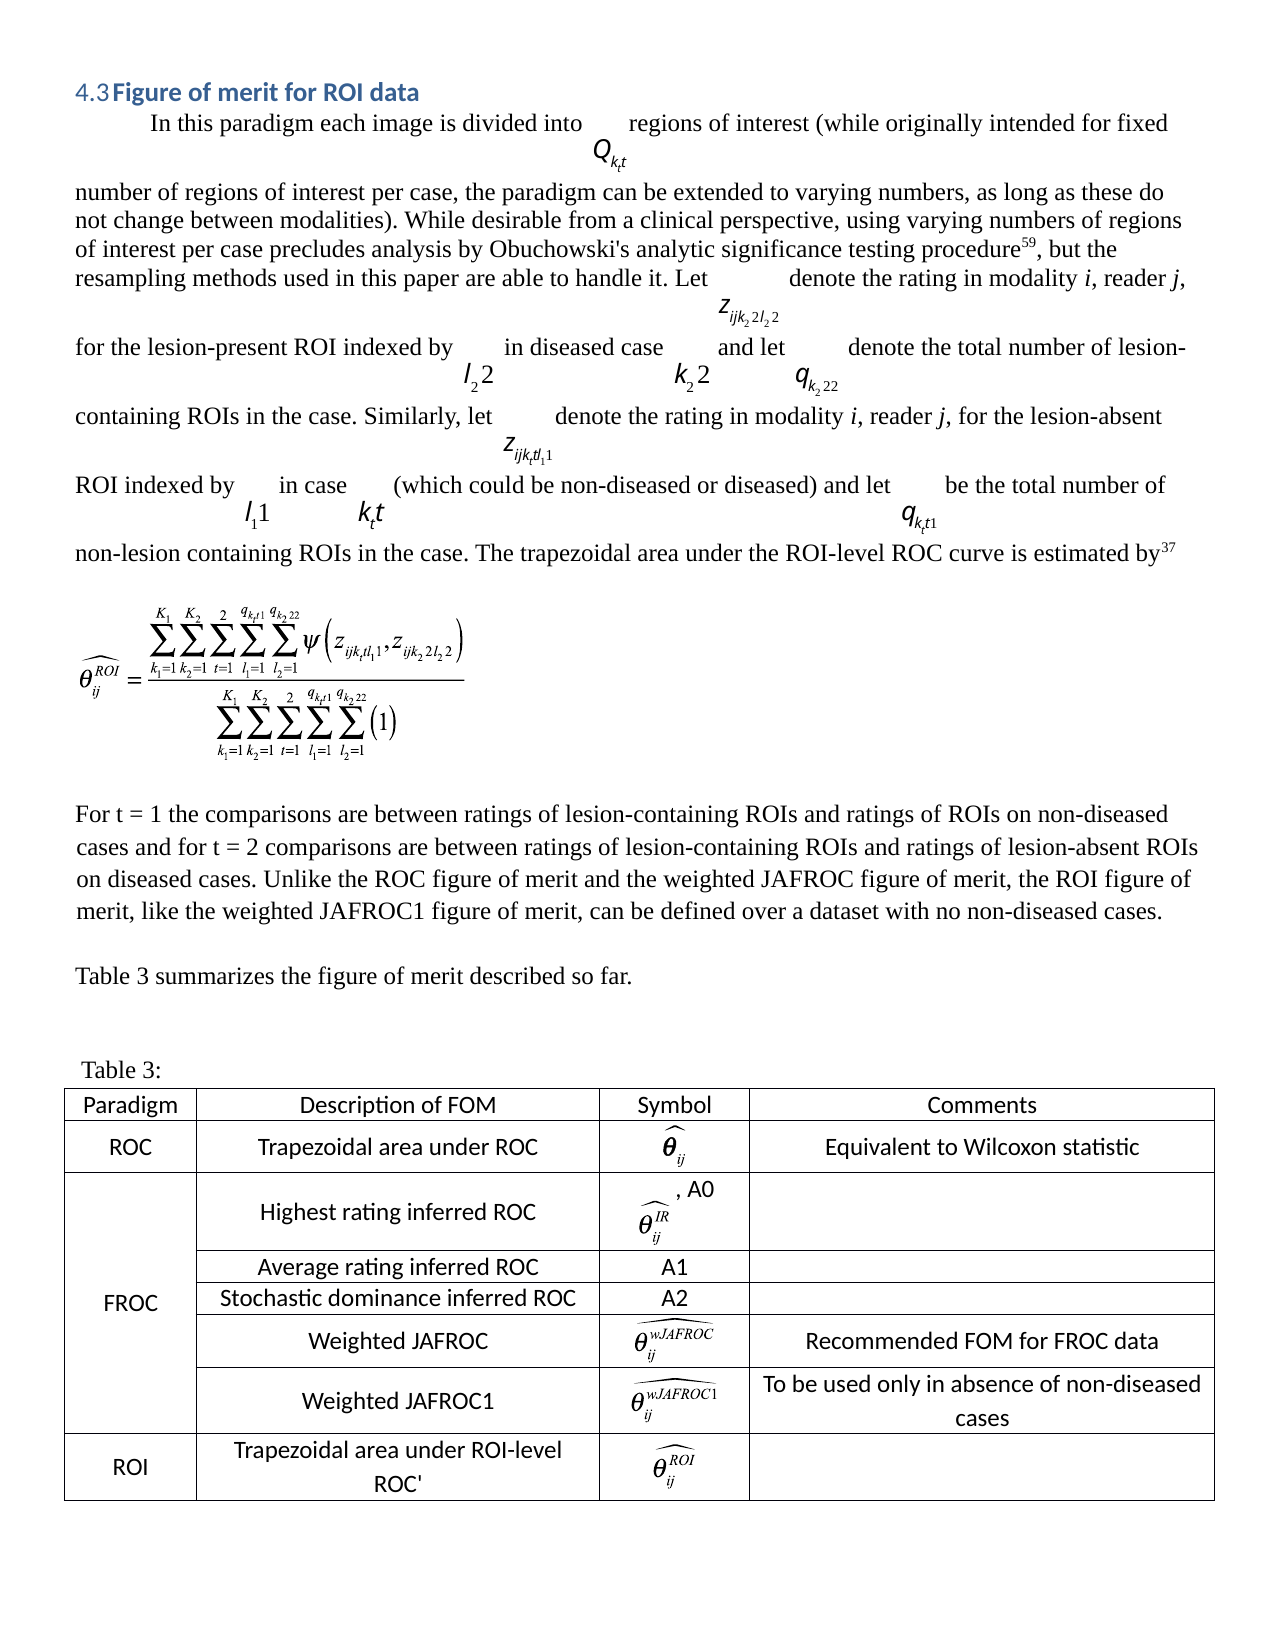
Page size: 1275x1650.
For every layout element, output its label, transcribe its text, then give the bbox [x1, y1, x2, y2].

table_cell Trapezoidal area under ROC [197, 1121, 599, 1172]
table_cell [600, 1121, 749, 1172]
table_cell [600, 1315, 749, 1367]
text Table 3: [75, 1055, 1200, 1084]
table_cell [600, 1434, 749, 1499]
table_cell , A0 [600, 1173, 749, 1249]
table_cell [750, 1173, 1214, 1249]
table_cell To be used only in absence of non-diseased cases [750, 1368, 1214, 1433]
table_cell Stochastic dominance inferred ROC [197, 1283, 599, 1313]
table_cell [750, 1434, 1214, 1499]
table_cell Equivalent to Wilcoxon statistic [750, 1121, 1214, 1172]
table_cell Recommended FOM for FROC data [750, 1315, 1214, 1367]
subtitle Figure of merit for ROI data [75, 75, 1200, 108]
table_header Paradigm [65, 1089, 196, 1120]
text Table 3 summarizes the figure of merit described so far. [75, 961, 1200, 990]
table_header Comments [750, 1089, 1214, 1120]
table_cell ROI [65, 1434, 196, 1499]
text In this paradigm each image is divided into regions of interest (while originally intended for fixed number of regions of interest per case, the paradigm can be extended to varying numbers, as long as these do not change between modalities). While desirable from a clinical perspective, using varying numbers of regions of interest per case precludes analysis by Obuchowski's analytic significance testing procedure59, but the resampling methods used in this paper are able to handle it. Let denote the rating in modality i, reader j, for the lesion-present ROI indexed by in diseased case and let denote the total number of lesion-containing ROIs in the case. Similarly, let denote the rating in modality i, reader j, for the lesion-absent ROI indexed by in case (which could be non-diseased or diseased) and let be the total number of non-lesion containing ROIs in the case. The trapezoidal area under the ROI-level ROC curve is estimated by37 [75, 108, 1200, 567]
table_cell Weighted JAFROC1 [197, 1368, 599, 1433]
table_cell ROC [65, 1121, 196, 1172]
table_cell Highest rating inferred ROC [197, 1173, 599, 1249]
table_cell Weighted JAFROC [197, 1315, 599, 1367]
table_cell A2 [600, 1283, 749, 1313]
table_cell Average rating inferred ROC [197, 1251, 599, 1282]
table_cell A1 [600, 1251, 749, 1282]
table_cell [750, 1251, 1214, 1282]
table_cell FROC [65, 1173, 196, 1433]
table_cell Trapezoidal area under ROI-level ROC' [197, 1434, 599, 1499]
table_cell [600, 1368, 749, 1433]
table_header Symbol [600, 1089, 749, 1120]
table_header Description of FOM [197, 1089, 599, 1120]
table_cell [750, 1283, 1214, 1313]
text For t = 1 the comparisons are between ratings of lesion-containing ROIs and ratings of ROIs on non-diseased cases and for t = 2 comparisons are between ratings of lesion-containing ROIs and ratings of lesion-absent ROIs on diseased cases. Unlike the ROC figure of merit and the weighted JAFROC figure of merit, the ROI figure of merit, like the weighted JAFROC1 figure of merit, can be defined over a dataset with no non-diseased cases. [75, 799, 1200, 925]
